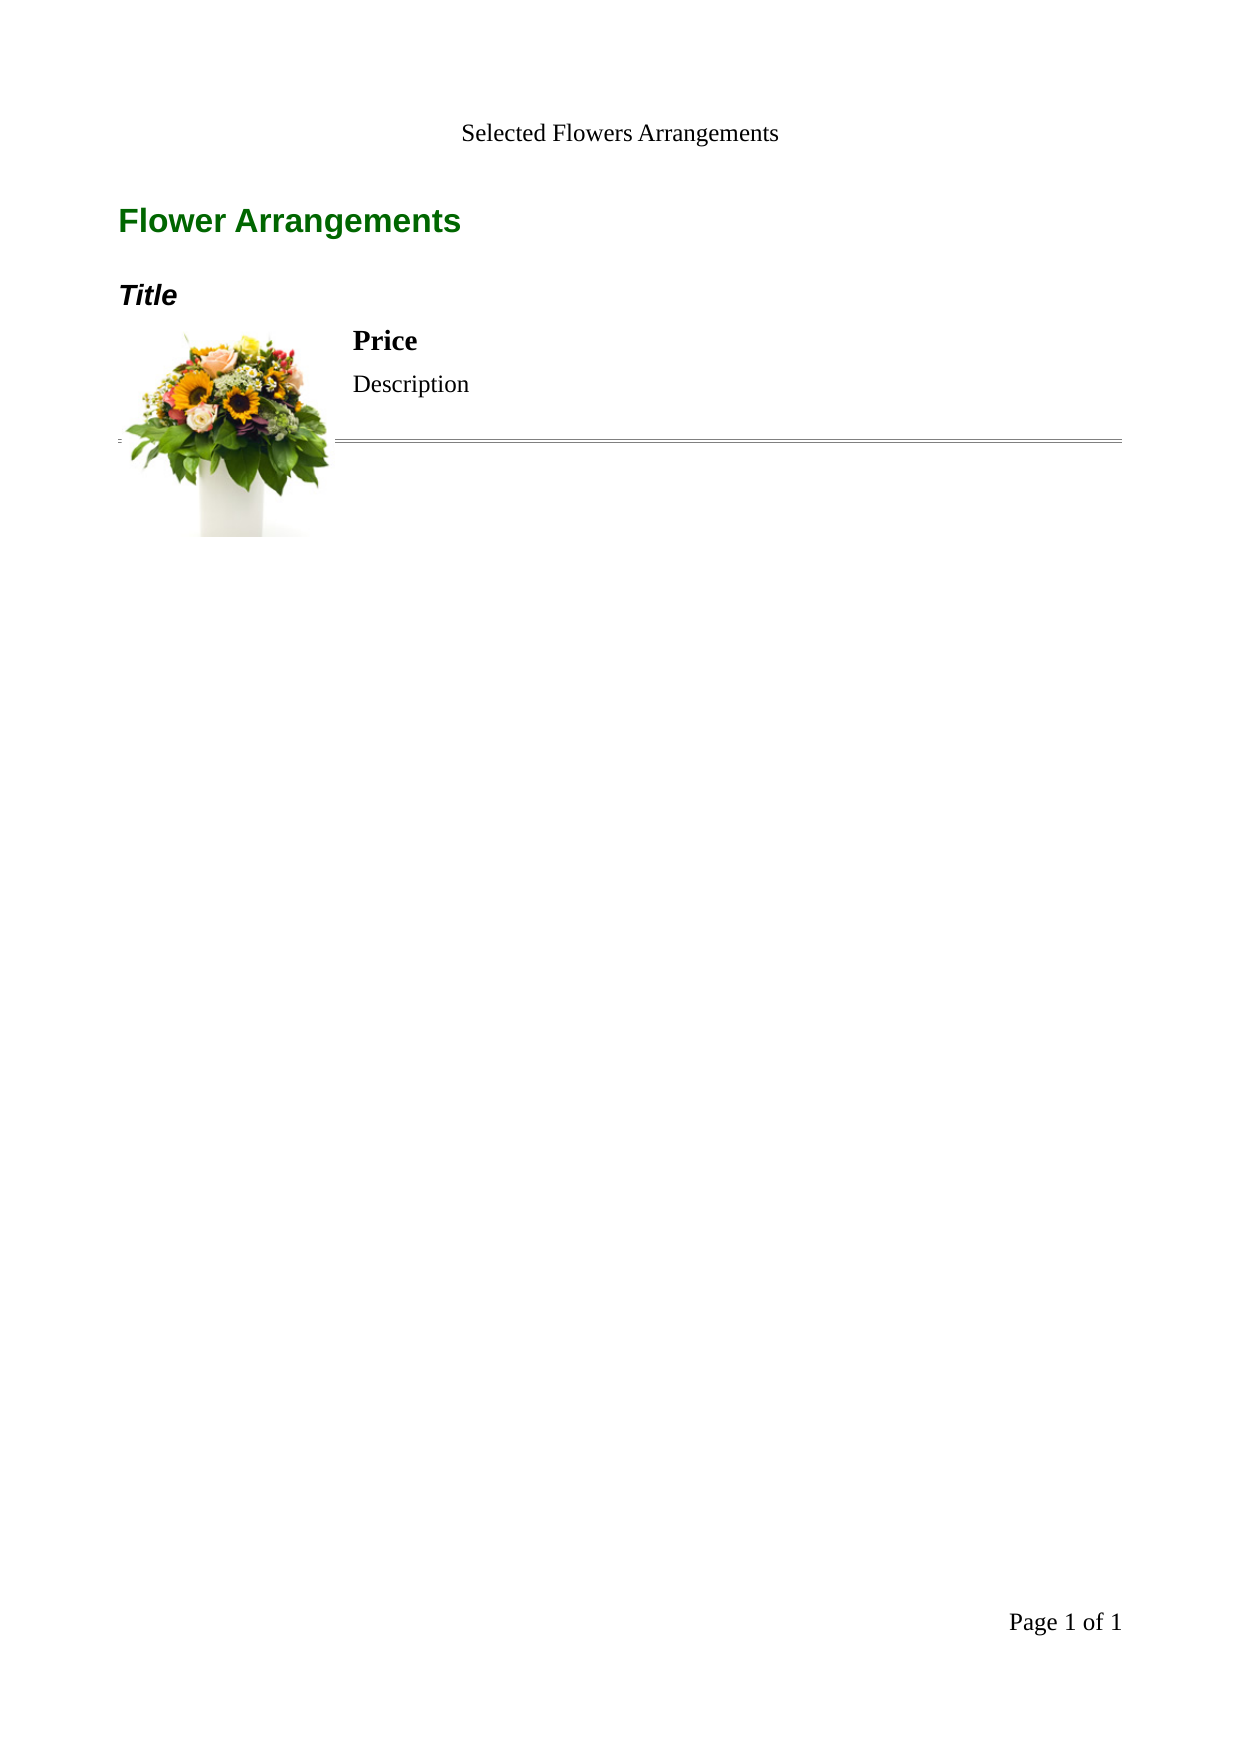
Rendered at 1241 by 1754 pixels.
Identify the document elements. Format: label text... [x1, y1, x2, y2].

subtitle Flower Arrangements [118, 201, 1122, 240]
subtitle Title [118, 277, 1122, 311]
text Price [335, 323, 1122, 357]
text Description [335, 369, 1122, 398]
picture [121, 323, 335, 537]
